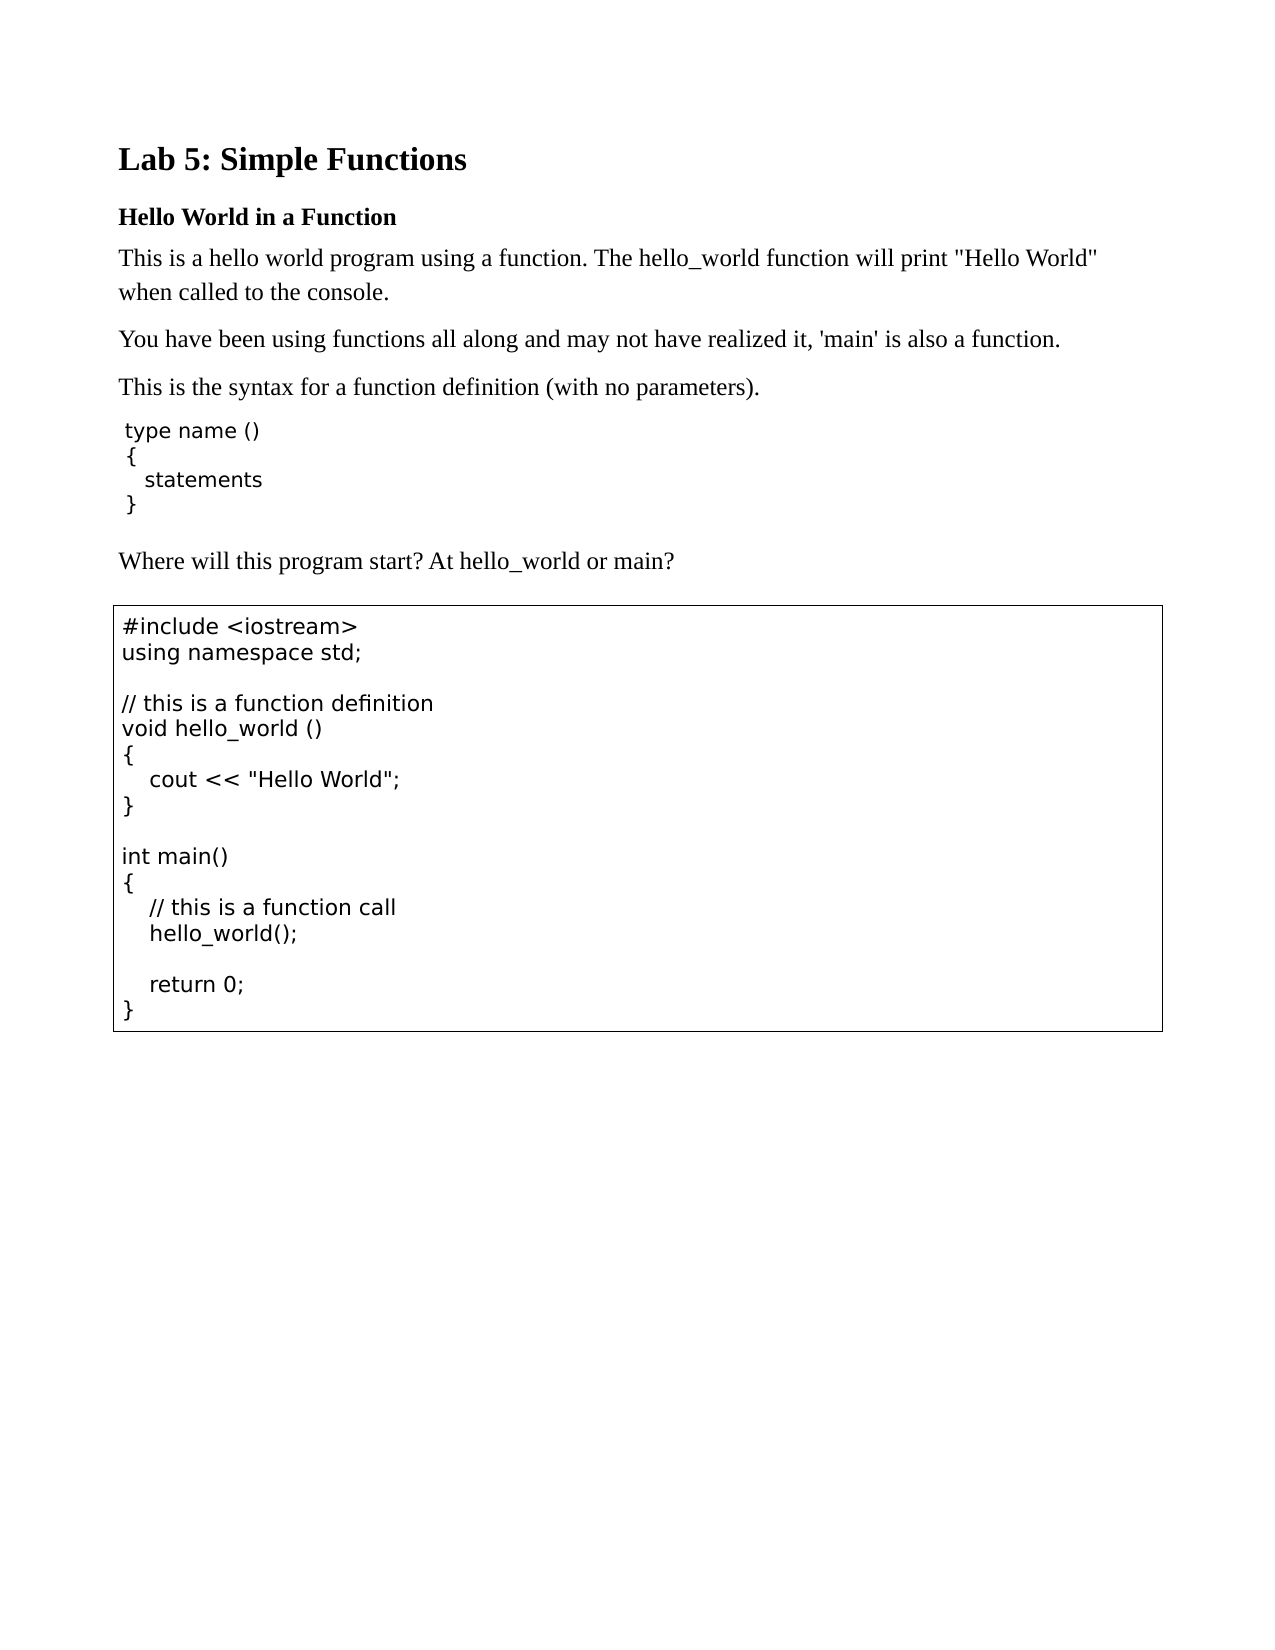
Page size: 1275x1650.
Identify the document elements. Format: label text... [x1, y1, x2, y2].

text #include <iostream> [121, 614, 1153, 640]
text using namespace std; [121, 640, 1153, 665]
text // this is a function definition [121, 691, 1153, 716]
text This is the syntax for a function definition (with no parameters). [118, 372, 1157, 401]
text { [121, 869, 1153, 895]
text Where will this program start? At hello_world or main? [118, 546, 1157, 575]
text This is a hello world program using a function. The hello_world function will print "Hello World" when called to the console. [118, 243, 1157, 305]
text int main() [121, 844, 1153, 869]
subtitle Hello World in a Function [118, 202, 1157, 231]
text } [121, 997, 1153, 1023]
text cout << "Hello World"; [121, 767, 1153, 793]
subtitle Lab 5: Simple Functions [118, 139, 1157, 177]
text } [121, 793, 1153, 818]
text return 0; [121, 972, 1153, 997]
text type name () [118, 419, 1157, 444]
text statements [118, 468, 1157, 492]
text { [118, 444, 1157, 468]
text You have been using functions all along and may not have realized it, 'main' is also a function. [118, 324, 1157, 353]
text } [118, 492, 1157, 516]
text void hello_world () [121, 716, 1153, 742]
text { [121, 742, 1153, 767]
text hello_world(); [121, 921, 1153, 946]
text // this is a function call [121, 895, 1153, 921]
